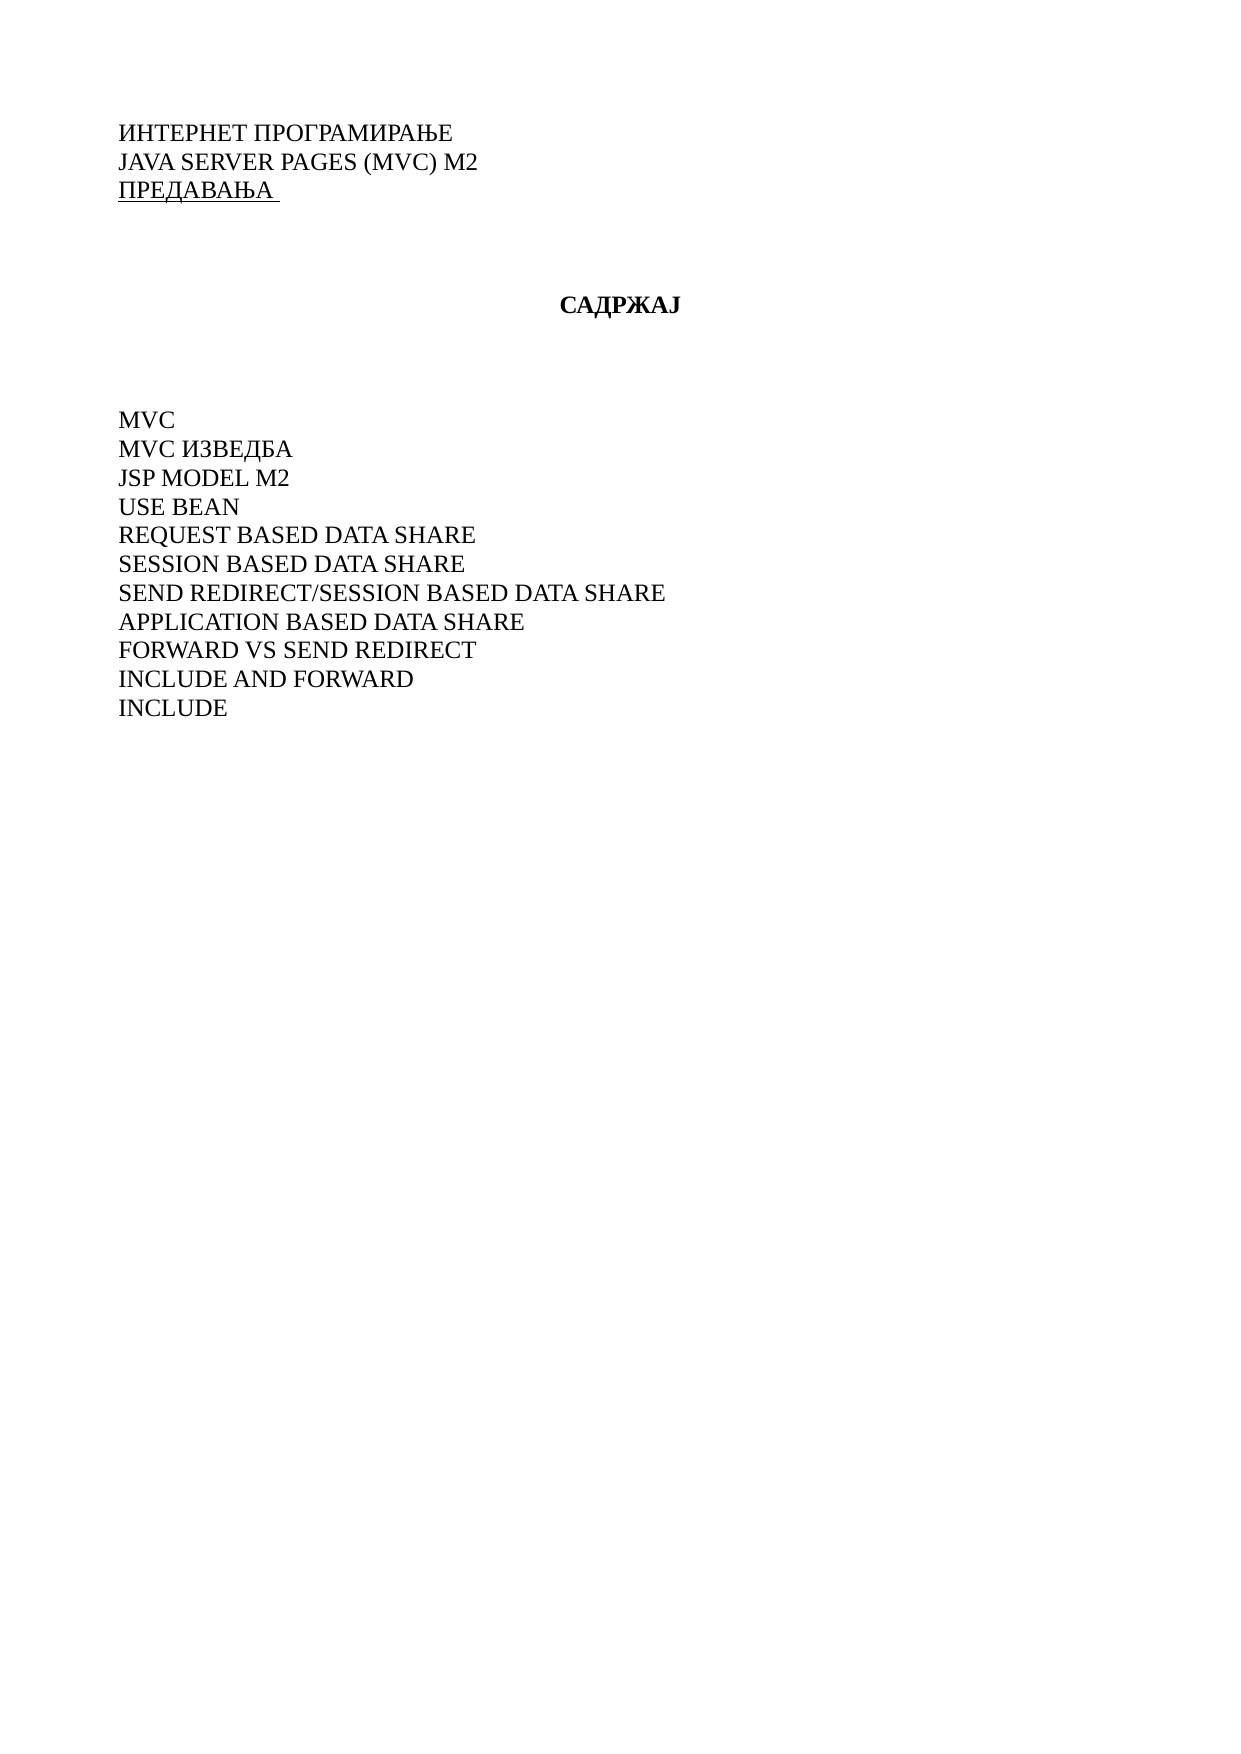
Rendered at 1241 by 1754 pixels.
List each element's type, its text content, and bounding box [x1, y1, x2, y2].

text MVC [118, 406, 1122, 434]
text USE BEAN [118, 492, 1122, 521]
text JSP MODEL M2 [118, 463, 1122, 492]
text SEND REDIRECT/SESSION BASED DATA SHARE [118, 578, 1122, 607]
text MVC ИЗВЕДБА [118, 434, 1122, 463]
text INCLUDE [118, 693, 1122, 722]
text ИНТЕРНЕТ ПРОГРАМИРАЊЕ [118, 118, 1122, 147]
text SESSION BASED DATA SHARE [118, 549, 1122, 578]
text APPLICATION BASED DATA SHARE [118, 607, 1122, 636]
text FORWARD VS SEND REDIRECT [118, 636, 1122, 664]
text JAVA SERVER PAGES (MVC) M2 [118, 147, 1122, 176]
text ПРЕДАВАЊА [118, 176, 1122, 204]
text REQUEST BASED DATA SHARE [118, 521, 1122, 549]
text INCLUDE AND FORWARD [118, 664, 1122, 693]
text САДРЖАЈ [118, 291, 1122, 319]
